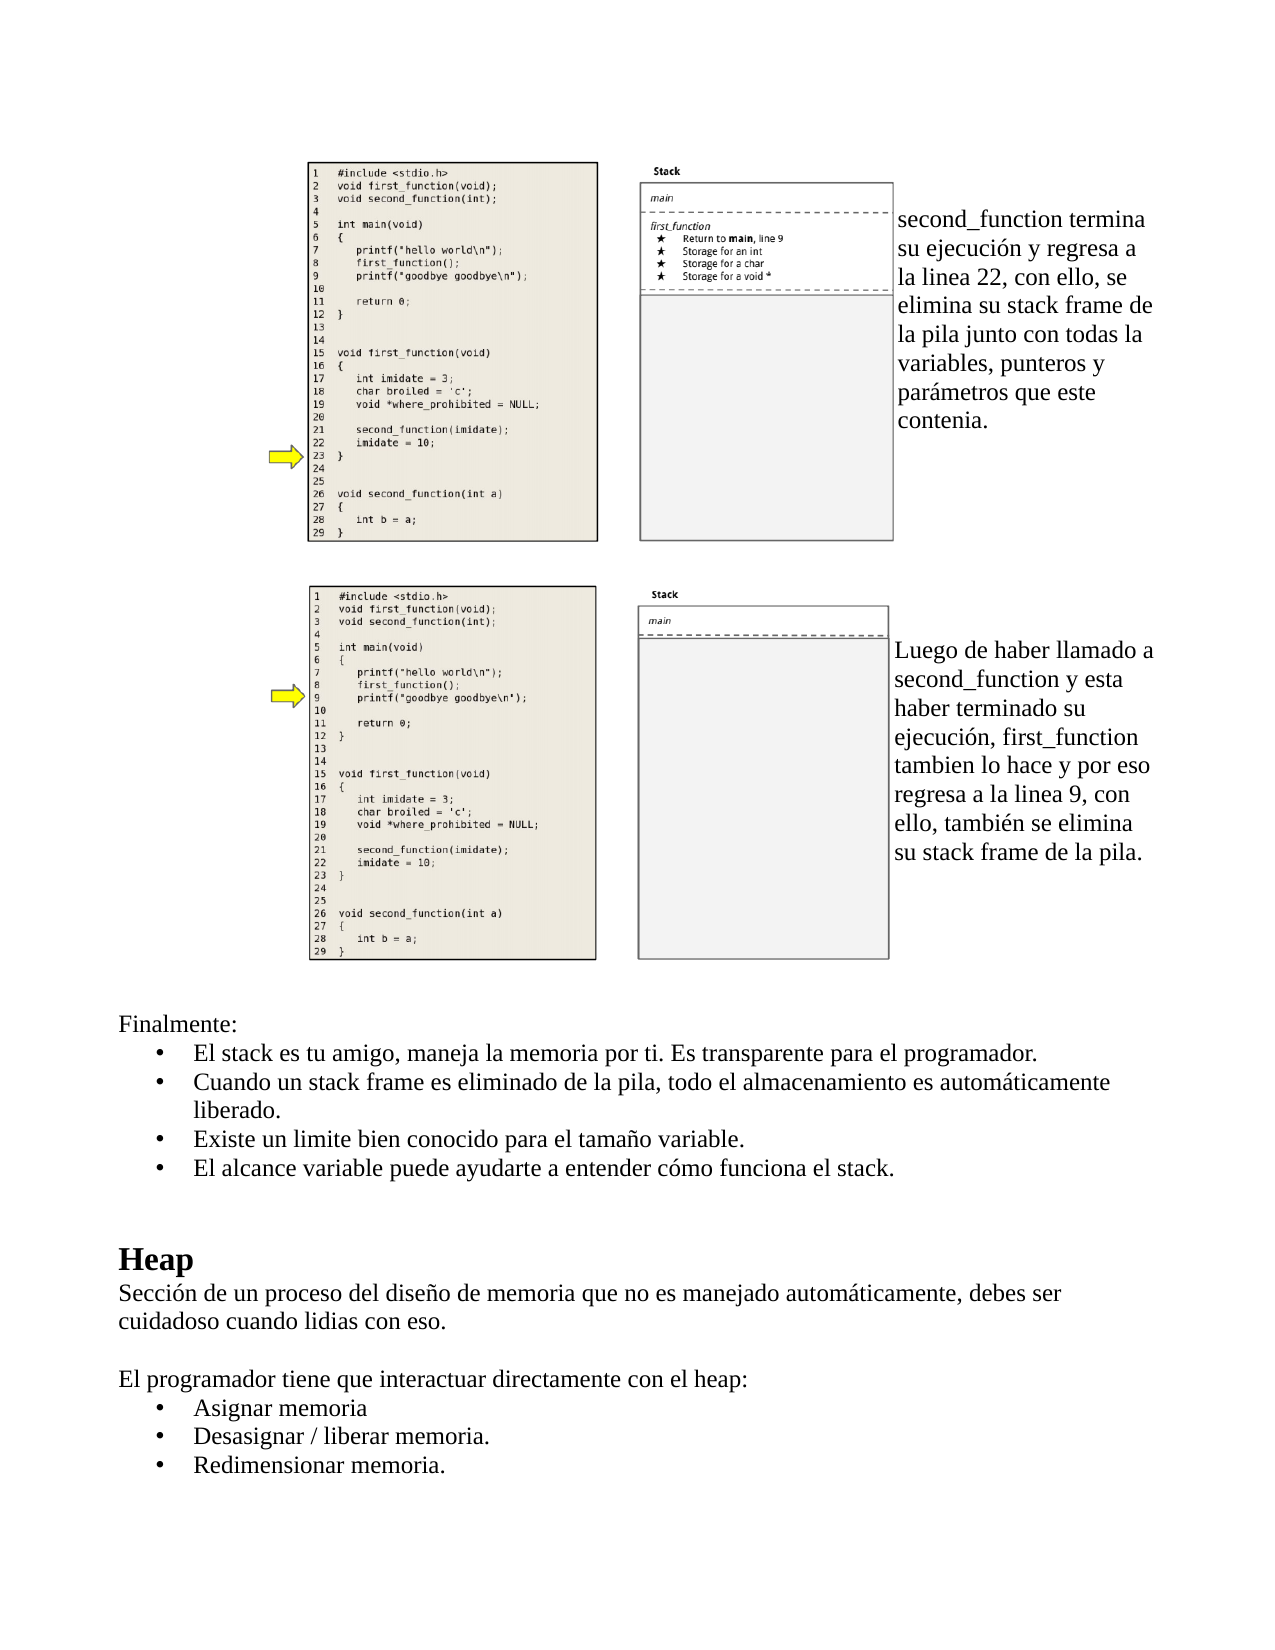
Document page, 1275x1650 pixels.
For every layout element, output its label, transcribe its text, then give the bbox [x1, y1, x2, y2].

picture [265, 157, 898, 546]
text Sección de un proceso del diseño de memoria que no es manejado automáticamente, debes ser cuidadoso cuando lidias con eso. [118, 1278, 1157, 1335]
text Heap [118, 1239, 1157, 1278]
list Cuando un stack frame es eliminado de la pila, todo el almacenamiento es automáticamente liberado. [156, 1067, 1157, 1124]
list Asignar memoria [156, 1393, 1157, 1421]
list Existe un limite bien conocido para el tamaño variable. [156, 1124, 1157, 1153]
text [118, 636, 268, 866]
list Desasignar / liberar memoria. [156, 1421, 1157, 1450]
text second_function termina su ejecución y regresa a la linea 22, con ello, se elimina su stack frame de la pila junto con todas la variables, punteros y parámetros que este contenia. [898, 204, 1157, 434]
picture [268, 578, 894, 963]
text Finalmente: [118, 1009, 1157, 1038]
list El stack es tu amigo, maneja la memoria por ti. Es transparente para el programador. [156, 1038, 1157, 1067]
list Redimensionar memoria. [156, 1450, 1157, 1479]
text El programador tiene que interactuar directamente con el heap: [118, 1364, 1157, 1393]
text [118, 204, 265, 434]
list El alcance variable puede ayudarte a entender cómo funciona el stack. [156, 1153, 1157, 1182]
text Luego de haber llamado a second_function y esta haber terminado su ejecución, first_function tambien lo hace y por eso regresa a la linea 9, con ello, también se elimina su stack frame de la pila. [894, 636, 1157, 866]
